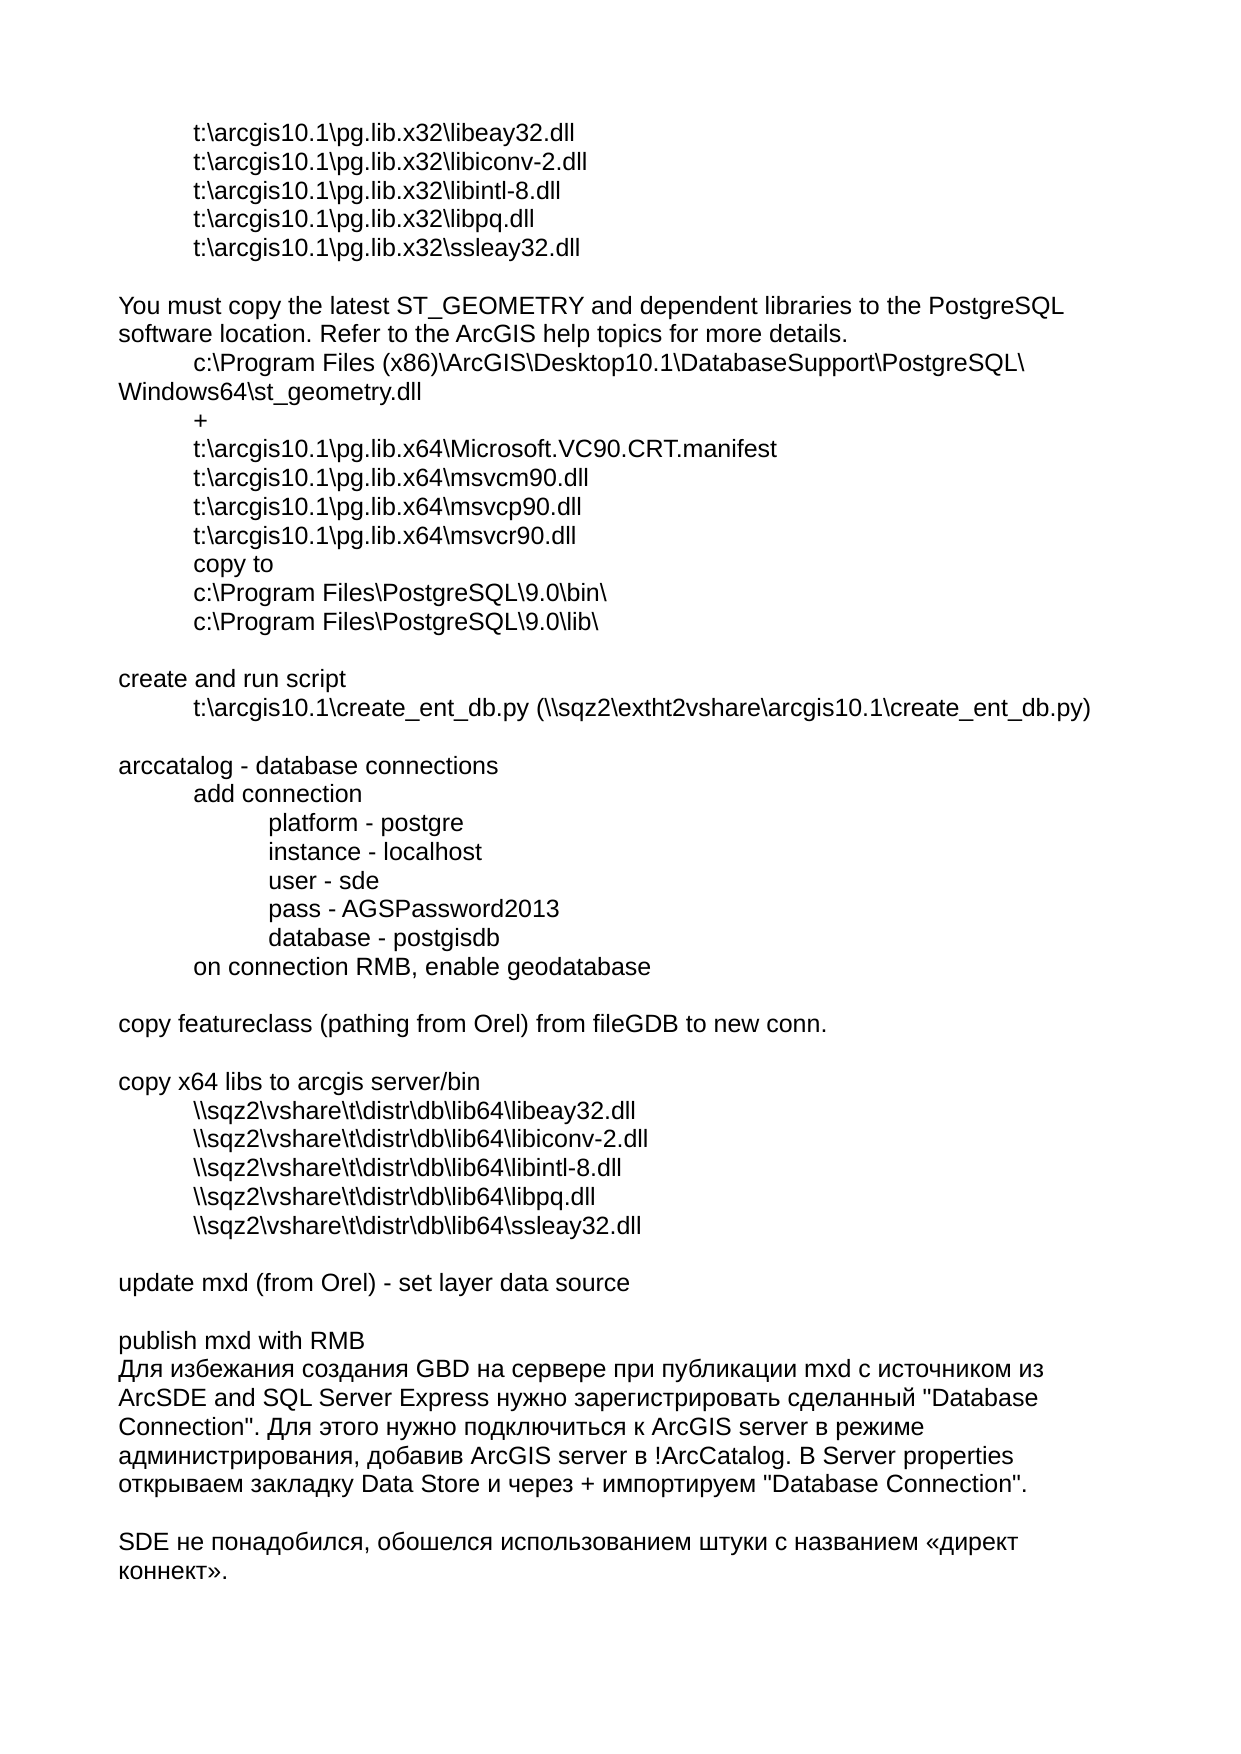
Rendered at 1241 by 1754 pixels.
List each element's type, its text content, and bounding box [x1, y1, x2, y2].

text You must copy the latest ST_GEOMETRY and dependent libraries to the PostgreSQL software location. Refer to the ArcGIS help topics for more details. [118, 291, 1122, 348]
text instance - localhost [118, 837, 1122, 866]
text \\sqz2\vshare\t\distr\db\lib64\ssleay32.dll [118, 1211, 1122, 1239]
text on connection RMB, enable geodatabase [118, 952, 1122, 981]
text t:\arcgis10.1\pg.lib.x64\msvcr90.dll [118, 521, 1122, 549]
text \\sqz2\vshare\t\distr\db\lib64\libiconv-2.dll [118, 1124, 1122, 1153]
text t:\arcgis10.1\pg.lib.x32\ssleay32.dll [118, 233, 1122, 262]
text t:\arcgis10.1\pg.lib.x32\libintl-8.dll [118, 176, 1122, 204]
text t:\arcgis10.1\pg.lib.x32\libeay32.dll [118, 118, 1122, 147]
text c:\Program Files (x86)\ArcGIS\Desktop10.1\DatabaseSupport\PostgreSQL\Windows64\st_geometry.dll [118, 348, 1122, 406]
text c:\Program Files\PostgreSQL\9.0\lib\ [118, 607, 1122, 636]
text c:\Program Files\PostgreSQL\9.0\bin\ [118, 578, 1122, 607]
text arccatalog - database connections [118, 751, 1122, 779]
text copy featureclass (pathing from Orel) from fileGDB to new conn. [118, 1009, 1122, 1038]
text t:\arcgis10.1\pg.lib.x64\msvcm90.dll [118, 463, 1122, 492]
text user - sde [118, 866, 1122, 894]
text add connection [118, 779, 1122, 808]
text create and run script [118, 664, 1122, 693]
text t:\arcgis10.1\pg.lib.x32\libiconv-2.dll [118, 147, 1122, 176]
text update mxd (from Orel) - set layer data source [118, 1268, 1122, 1297]
text \\sqz2\vshare\t\distr\db\lib64\libintl-8.dll [118, 1153, 1122, 1182]
text t:\arcgis10.1\pg.lib.x64\Microsoft.VC90.CRT.manifest [118, 434, 1122, 463]
text t:\arcgis10.1\pg.lib.x64\msvcp90.dll [118, 492, 1122, 521]
text \\sqz2\vshare\t\distr\db\lib64\libeay32.dll [118, 1096, 1122, 1124]
text \\sqz2\vshare\t\distr\db\lib64\libpq.dll [118, 1182, 1122, 1211]
text pass - AGSPassword2013 [118, 894, 1122, 923]
text copy x64 libs to arcgis server/bin [118, 1067, 1122, 1096]
text t:\arcgis10.1\pg.lib.x32\libpq.dll [118, 204, 1122, 233]
text SDE не понадобился, обошелся использованием штуки с названием «директ коннект». [118, 1527, 1122, 1584]
text t:\arcgis10.1\create_ent_db.py (\\sqz2\extht2vshare\arcgis10.1\create_ent_db.py) [118, 693, 1122, 722]
text copy to [118, 549, 1122, 578]
text publish mxd with RMB [118, 1326, 1122, 1354]
text + [118, 406, 1122, 434]
text database - postgisdb [118, 923, 1122, 952]
text platform - postgre [118, 808, 1122, 837]
text Для избежания создания GBD на сервере при публикации mxd с источником из ArcSDE and SQL Server Express нужно зарегистрировать сделанный "Database Connection". Для этого нужно подключиться к ArcGIS server в режиме администрирования, добавив ArcGIS server в !ArcCatalog. В Server properties открываем закладку Data Store и через + импортируем "Database Connection". [118, 1354, 1122, 1498]
